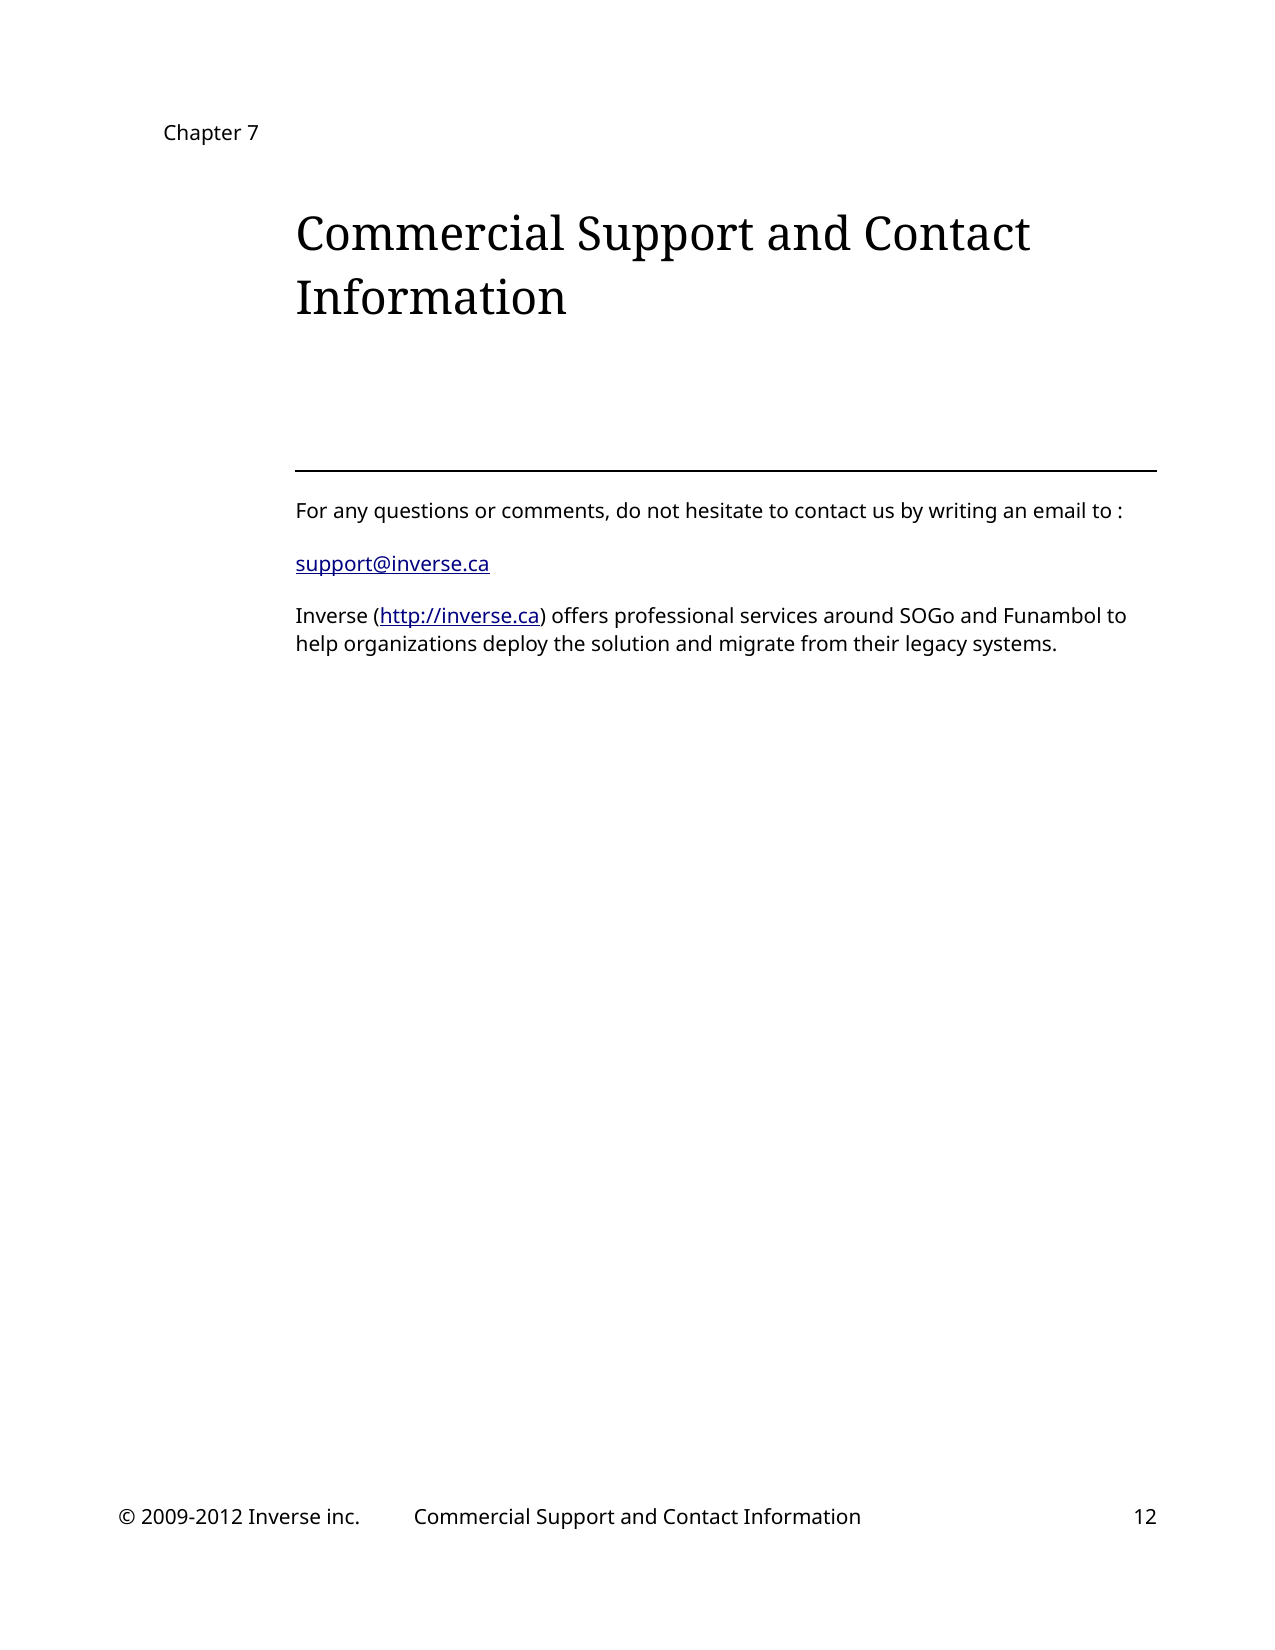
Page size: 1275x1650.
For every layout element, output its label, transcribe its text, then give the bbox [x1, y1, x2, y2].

text support@inverse.ca [295, 549, 1157, 577]
text Inverse (http://inverse.ca) offers professional services around SOGo and Funambol to help organizations deploy the solution and migrate from their legacy systems. [295, 601, 1157, 658]
text For any questions or comments, do not hesitate to contact us by writing an email to : [295, 497, 1157, 525]
subtitle Commercial Support and Contact Information [295, 201, 1157, 470]
